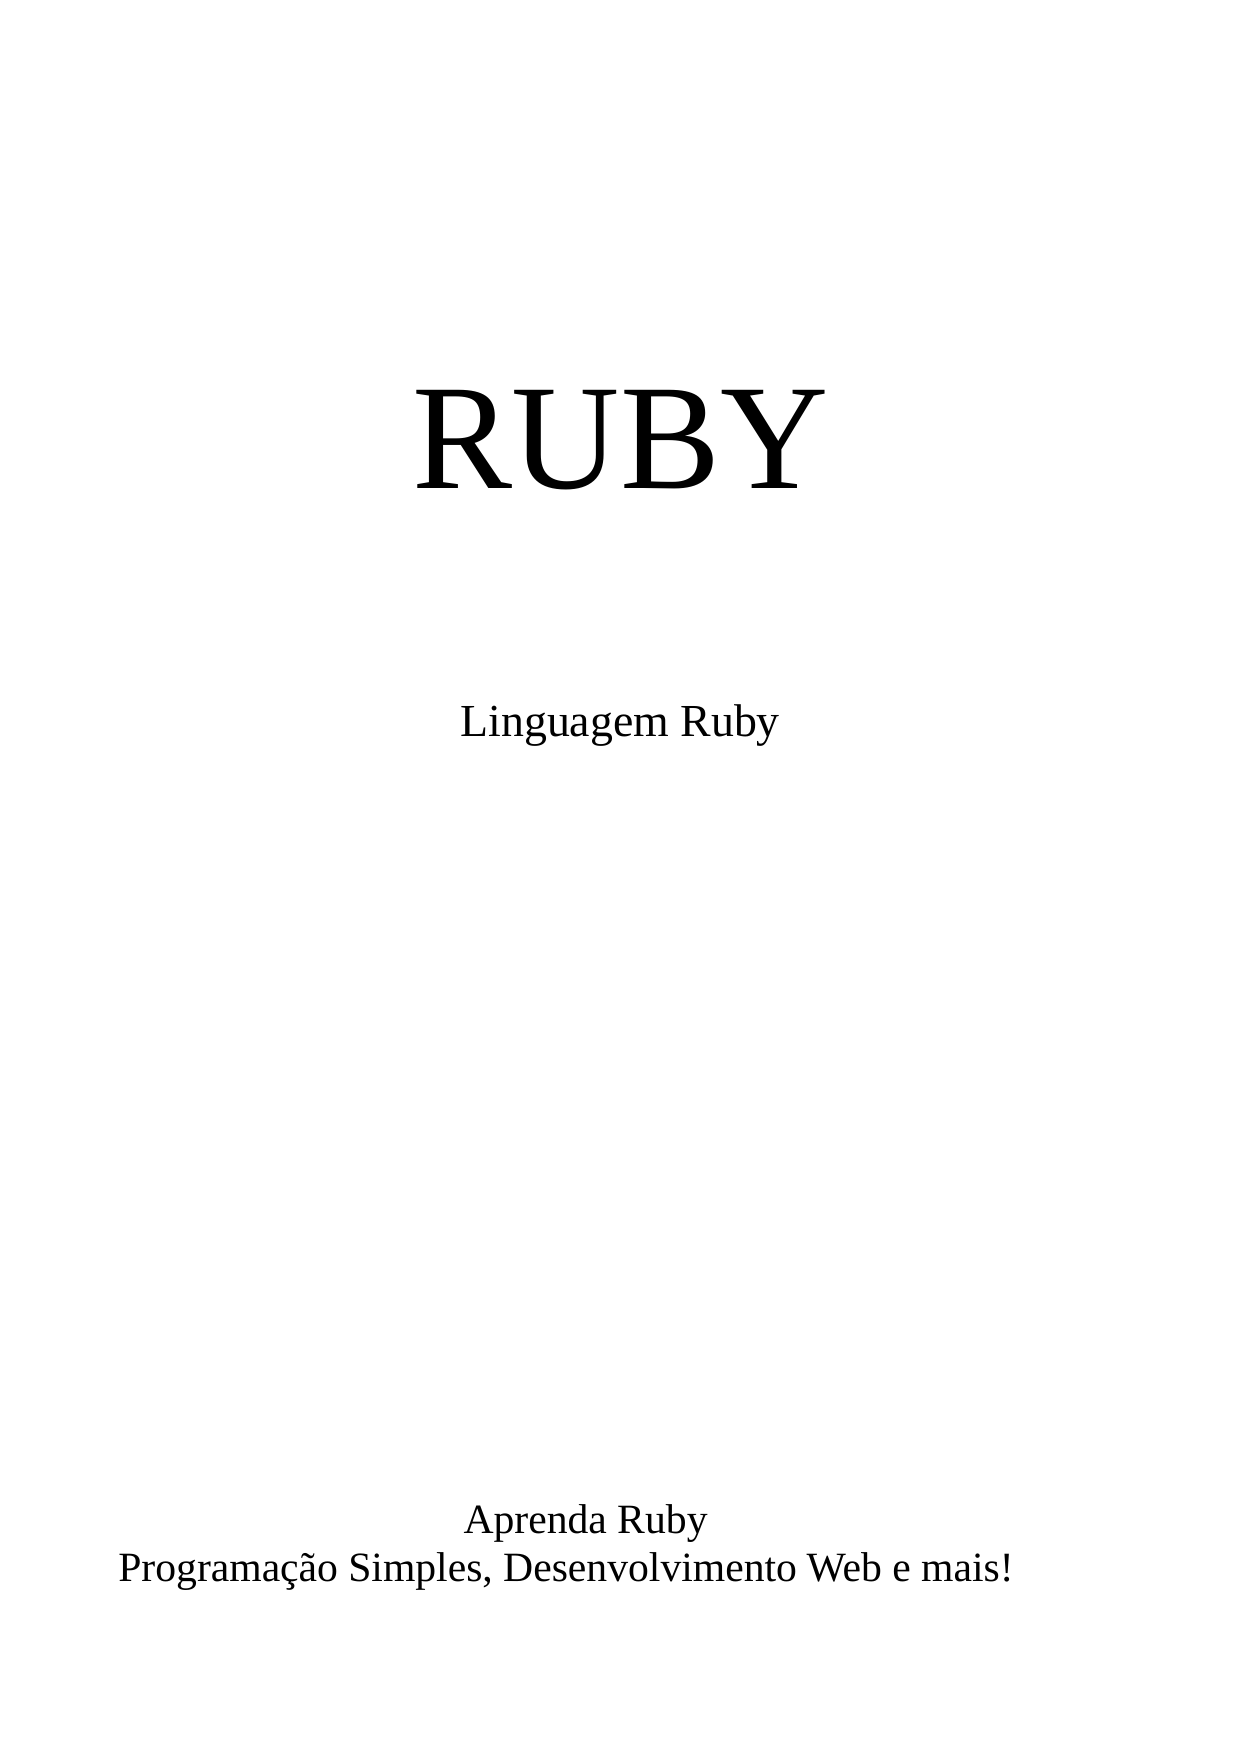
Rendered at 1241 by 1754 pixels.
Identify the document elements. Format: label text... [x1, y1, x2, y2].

text Aprenda Ruby [118, 1494, 1122, 1542]
text Programação Simples, Desenvolvimento Web e mais! [118, 1542, 1122, 1590]
text RUBY [118, 349, 1122, 521]
text Linguagem Ruby [118, 694, 1122, 747]
